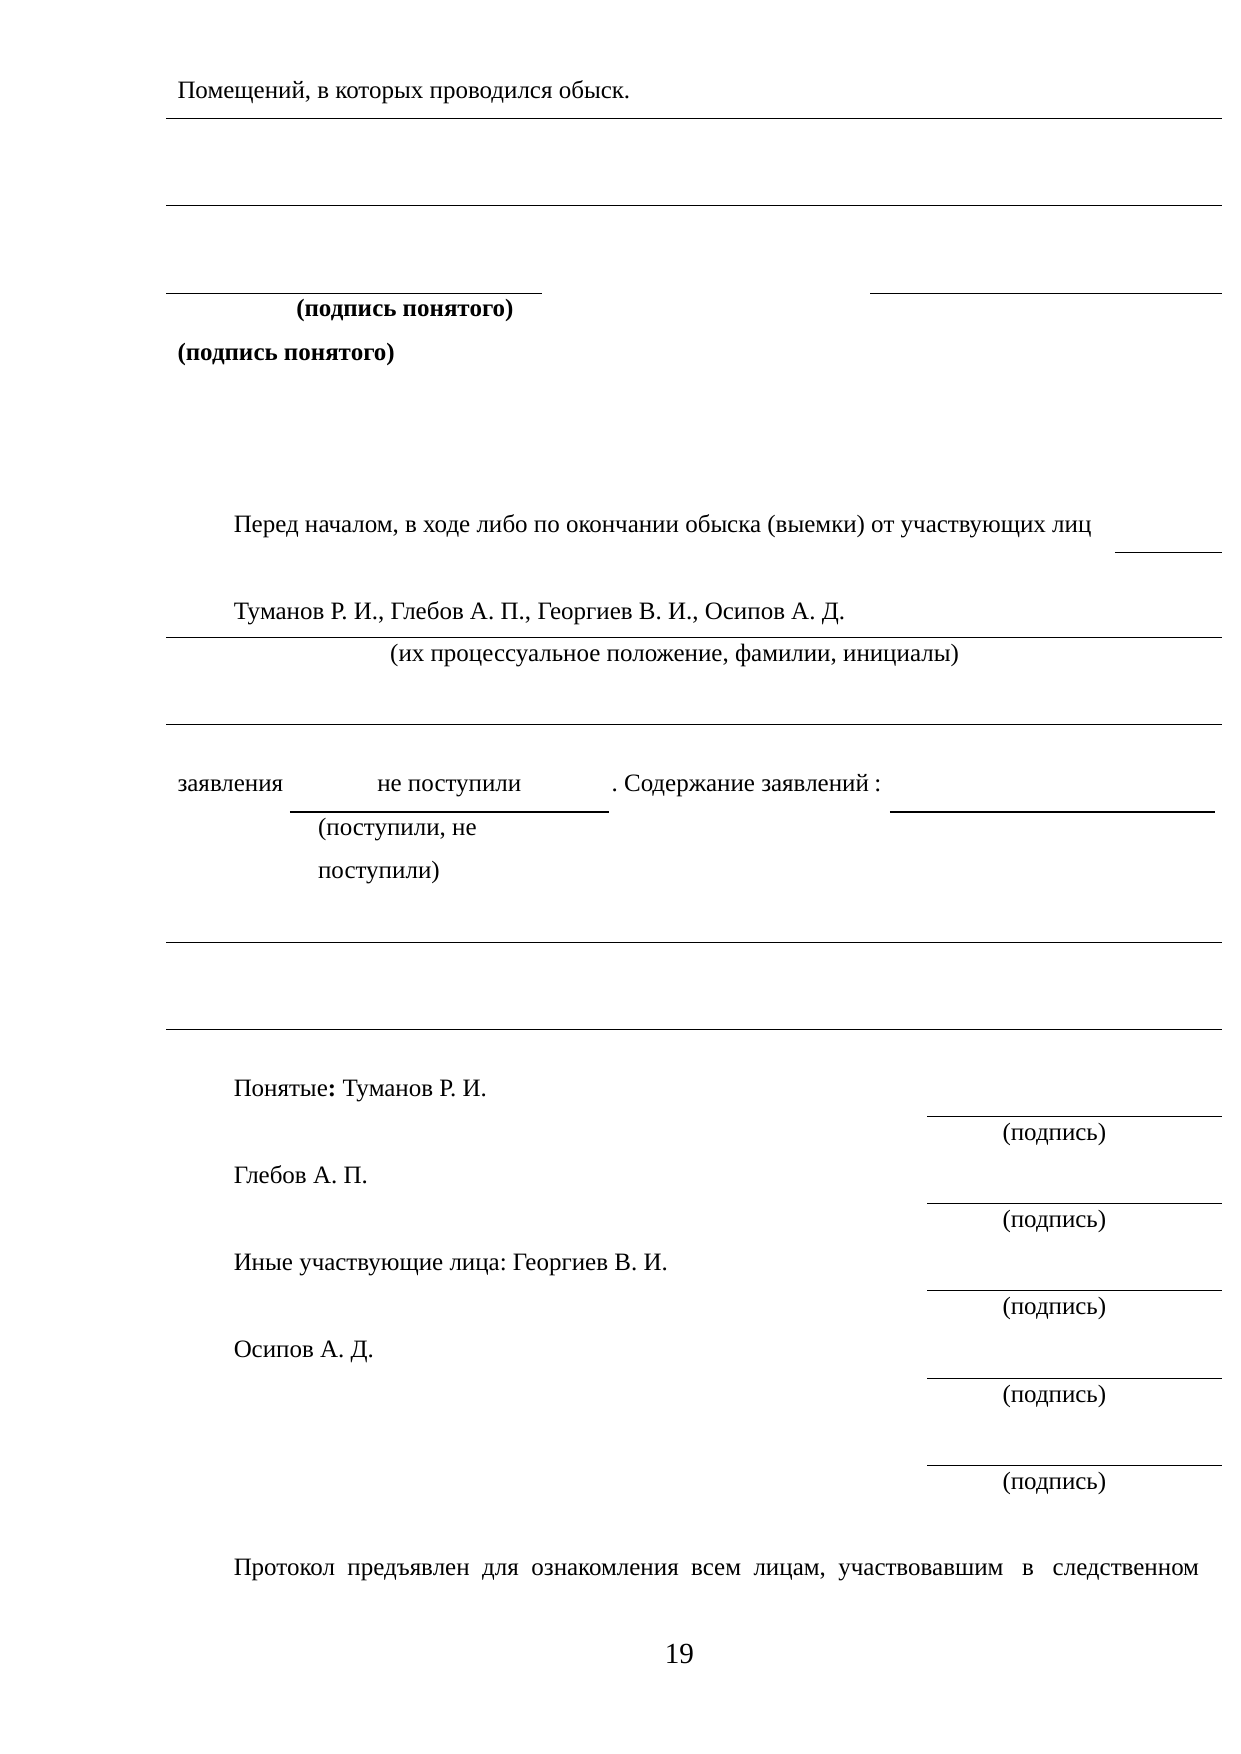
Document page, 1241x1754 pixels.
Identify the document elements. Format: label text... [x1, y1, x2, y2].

table_header Понятые: Туманов Р. И. [166, 1073, 927, 1116]
table_header [927, 1073, 1222, 1116]
table_header [927, 1335, 1222, 1378]
table_header Перед началом, в ходе либо по окончании обыска (выемки) от участвующих лиц [166, 509, 1115, 552]
table_header [166, 899, 1222, 942]
table_header Протокол предъявлен для ознакомления всем лицам, участвовавшим в следственном [166, 1552, 1218, 1595]
text (подпись понятого) (подпись понятого) [177, 293, 1181, 365]
table_header [166, 162, 1222, 205]
text (поступили, не поступили) [318, 813, 579, 884]
table_header [166, 249, 542, 292]
text (подпись) [927, 1117, 1181, 1146]
table_header не поступили [290, 768, 608, 811]
table_header [927, 1248, 1222, 1290]
table_header [166, 1422, 927, 1465]
table_header Глебов А. П. [166, 1160, 927, 1203]
text (подпись) [927, 1204, 1181, 1233]
table_header [927, 1160, 1222, 1203]
table_header Осипов А. Д. [166, 1335, 927, 1378]
table_header [1115, 509, 1222, 552]
table_header : [877, 768, 890, 811]
text (их процессуальное положение, фамилии, инициалы) [168, 638, 1181, 667]
table_header Иные участвующие лица: Георгиев В. И. [166, 1248, 927, 1290]
text (подпись) [927, 1291, 1181, 1320]
table_header . Содержание заявлений [609, 768, 877, 811]
table_header [890, 768, 1215, 811]
table_header [927, 1422, 1222, 1465]
table_header [542, 249, 870, 292]
text (подпись) [927, 1379, 1181, 1407]
table_header заявления [174, 768, 290, 811]
table_header [870, 249, 1222, 292]
table_header [166, 986, 1222, 1029]
table_header [166, 681, 1222, 724]
text (подпись) [927, 1466, 1181, 1494]
table_header Туманов Р. И., Глебов А. П., Георгиев В. И., Осипов А. Д. [166, 596, 1222, 637]
table_header Помещений, в которых проводился обыск. [166, 75, 1222, 118]
